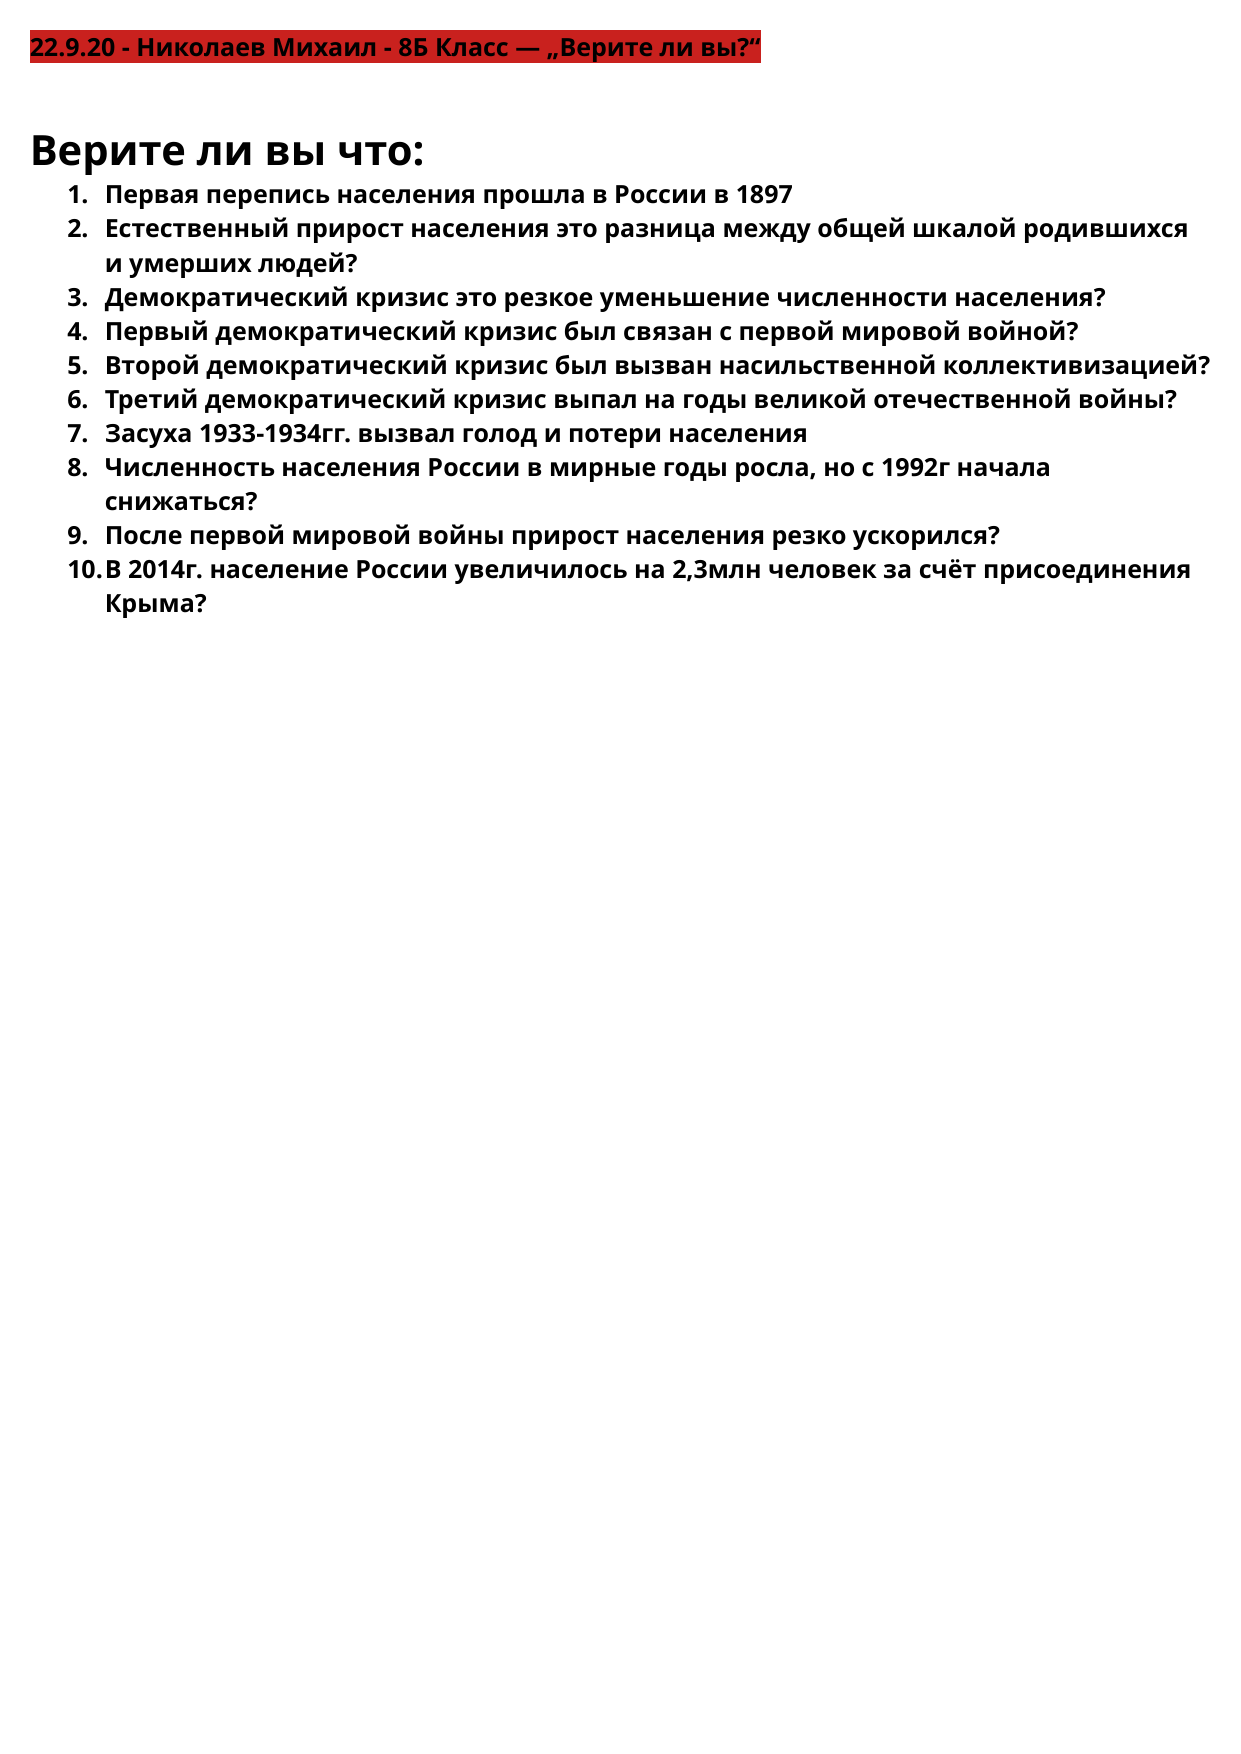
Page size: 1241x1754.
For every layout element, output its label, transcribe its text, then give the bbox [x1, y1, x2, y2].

list Численность населения России в мирные годы росла, но с 1992г начала снижаться? [67, 449, 1211, 518]
list Демократический кризис это резкое уменьшение численности населения? [67, 279, 1211, 313]
list Третий демократический кризис выпал на годы великой отечественной войны? [67, 381, 1211, 416]
text Верите ли вы что: [29, 120, 1211, 177]
list Засуха 1933-1934гг. вызвал голод и потери населения [67, 416, 1211, 449]
list Первая перепись населения прошла в России в 1897 [67, 177, 1211, 211]
text 22.9.20 - Николаев Михаил - 8Б Класс — „Верите ли вы?“ [29, 29, 1211, 63]
list Второй демократический кризис был вызван насильственной коллективизацией? [67, 347, 1211, 381]
list Естественный прирост населения это разница между общей шкалой родившихся и умерших людей? [67, 211, 1211, 279]
list После первой мировой войны прирост населения резко ускорился? [67, 518, 1211, 552]
list Первый демократический кризис был связан с первой мировой войной? [67, 313, 1211, 347]
list В 2014г. население России увеличилось на 2,3млн человек за счёт присоединения Крыма? [67, 552, 1211, 620]
